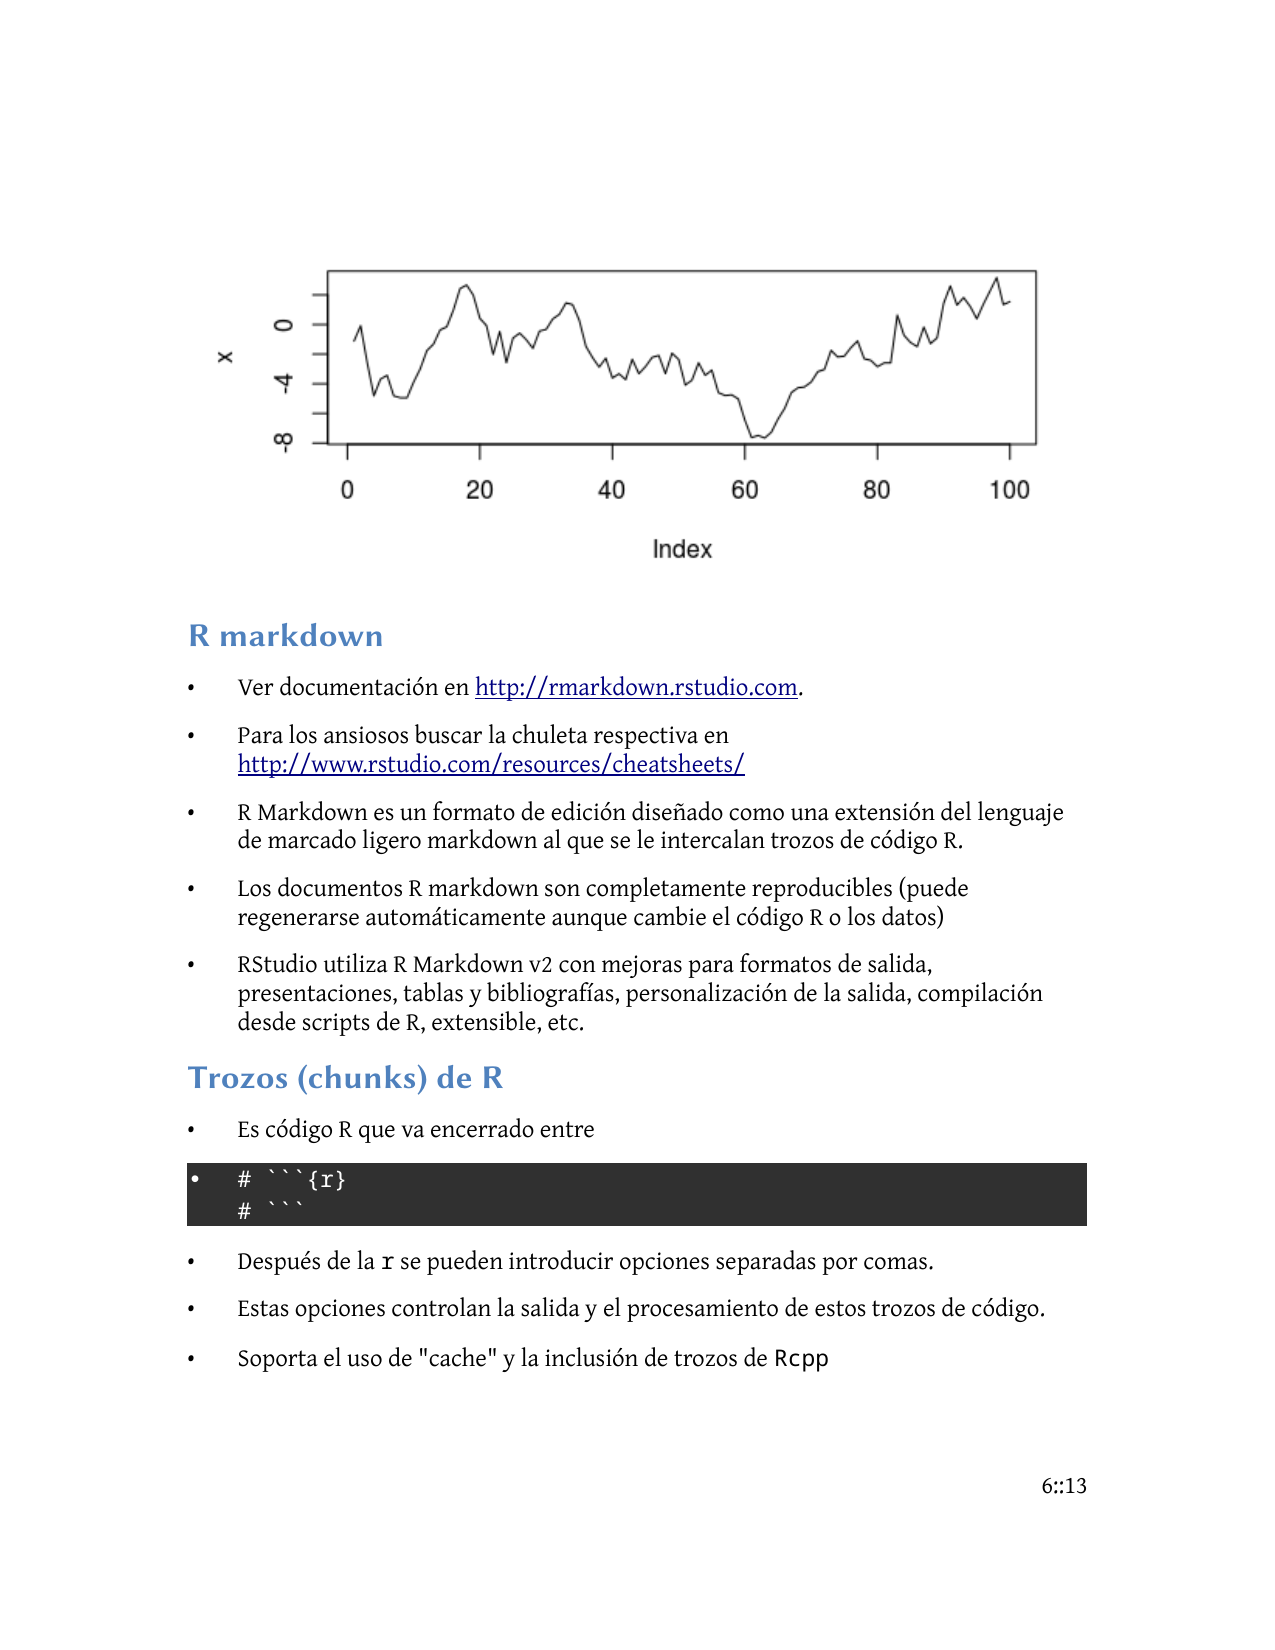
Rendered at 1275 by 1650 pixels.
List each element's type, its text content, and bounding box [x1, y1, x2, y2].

list Después de la r se pueden introducir opciones separadas por comas. [187, 1244, 1087, 1276]
list Estas opciones controlan la salida y el procesamiento de estos trozos de código. [187, 1295, 1087, 1323]
picture [206, 150, 1099, 597]
list Los documentos R markdown son completamente reproducibles (puede regenerarse automáticamente aunque cambie el código R o los datos) [187, 874, 1087, 932]
subtitle R markdown [187, 617, 1087, 655]
list Es código R que va encerrado entre [187, 1115, 1087, 1144]
list # ```{r} # ``` [187, 1163, 1087, 1226]
list Ver documentación en http://rmarkdown.rstudio.com. [187, 674, 1087, 703]
subtitle Trozos (chunks) de R [187, 1058, 1087, 1096]
list Soporta el uso de "cache" y la inclusión de trozos de Rcpp [187, 1342, 1087, 1374]
list R Markdown es un formato de edición diseñado como una extensión del lenguaje de marcado ligero markdown al que se le intercalan trozos de código R. [187, 798, 1087, 856]
list Para los ansiosos buscar la chuleta respectiva en http://www.rstudio.com/resources/cheatsheets/ [187, 721, 1087, 779]
list RStudio utiliza R Markdown v2 con mejoras para formatos de salida, presentaciones, tablas y bibliografías, personalización de la salida, compilación desde scripts de R, extensible, etc. [187, 951, 1087, 1037]
